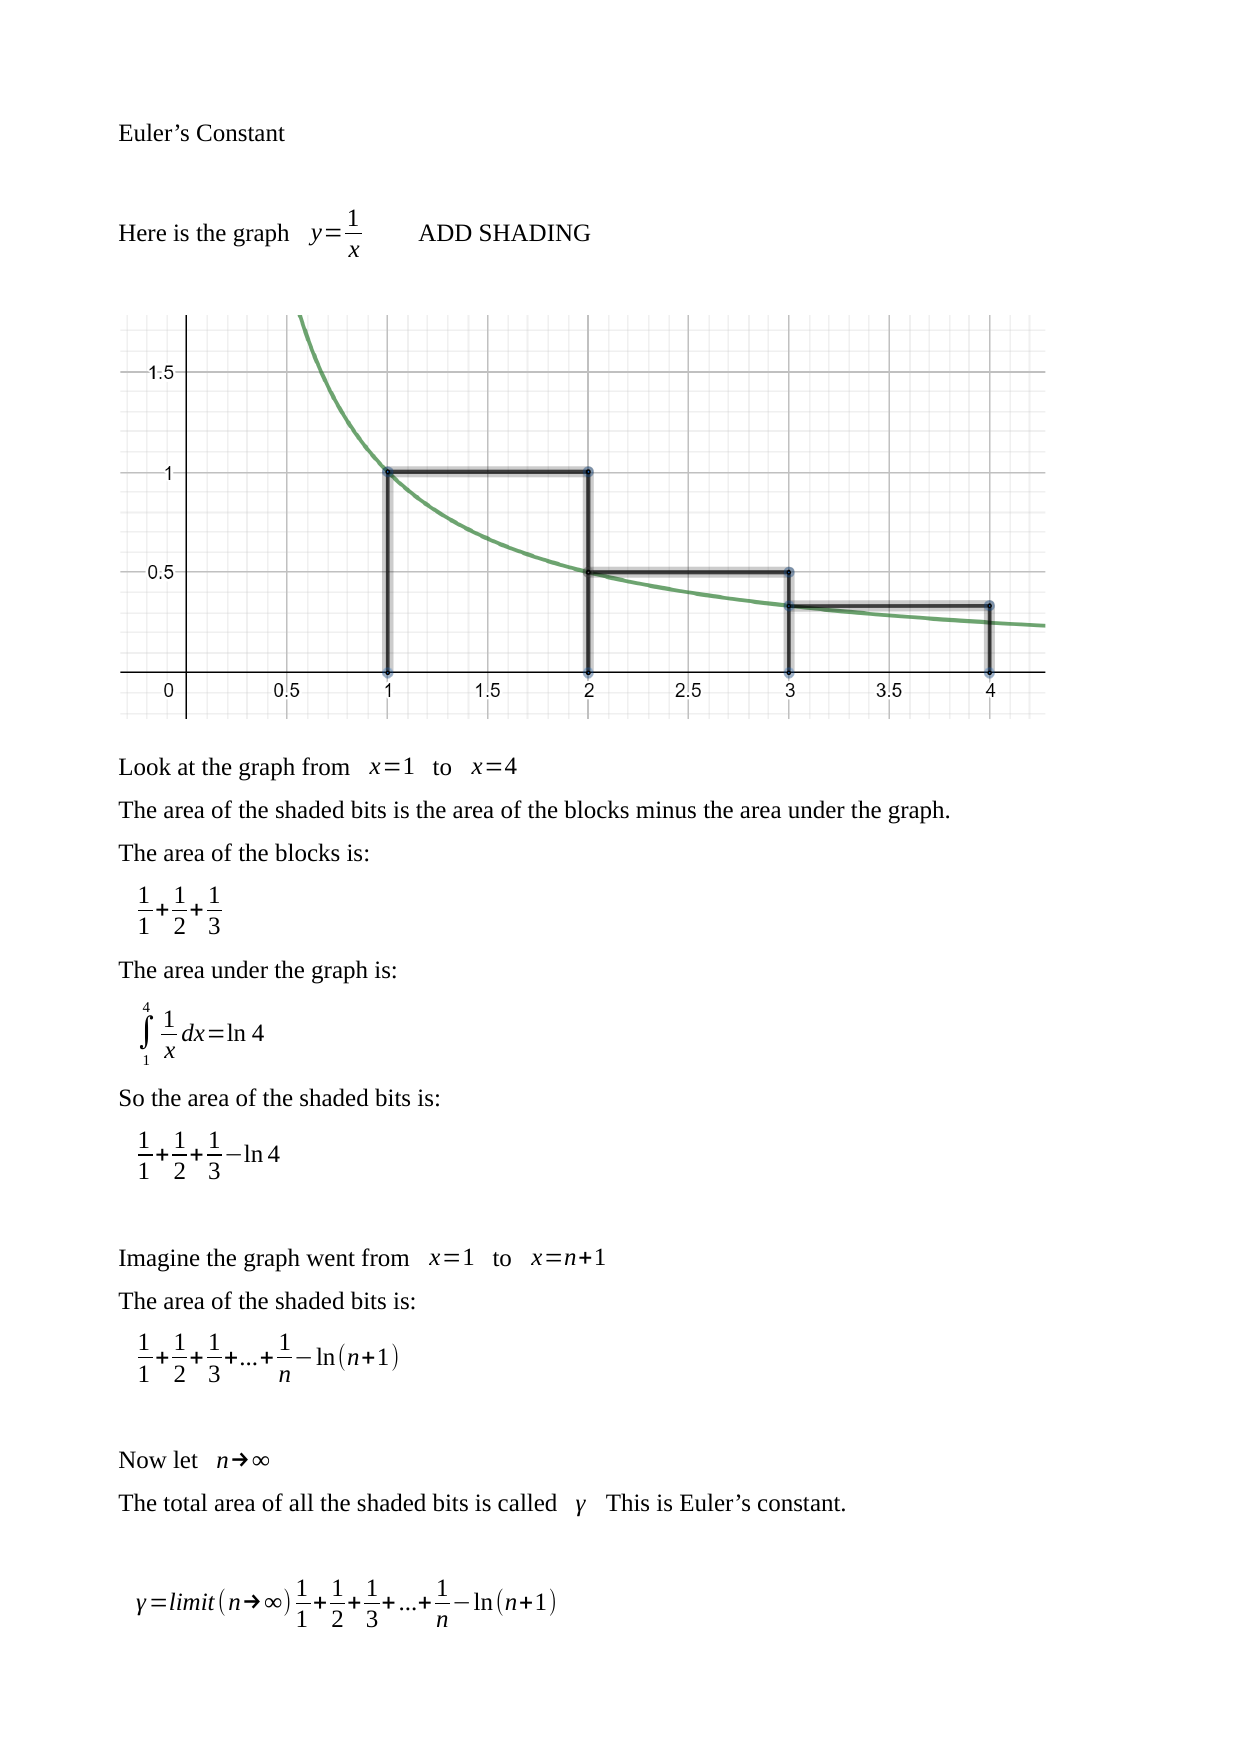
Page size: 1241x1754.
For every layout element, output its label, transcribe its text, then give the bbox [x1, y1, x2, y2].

picture [120, 315, 1046, 719]
text The area of the shaded bits is the area of the blocks minus the area under the graph. [118, 795, 1122, 824]
text The total area of all the shaded bits is calledThis is Euler’s constant. [118, 1488, 1122, 1517]
text Here is the graph ADD SHADING [118, 204, 1122, 263]
text So the area of the shaded bits is: [118, 1083, 1122, 1112]
text Look at the graph fromto [118, 752, 1122, 781]
text Euler’s Constant [118, 118, 1122, 147]
text The area of the shaded bits is: [118, 1286, 1122, 1314]
text The area under the graph is: [118, 955, 1122, 983]
text Now let [118, 1445, 1122, 1474]
text Imagine the graph went fromto [118, 1243, 1122, 1271]
text The area of the blocks is: [118, 838, 1122, 867]
